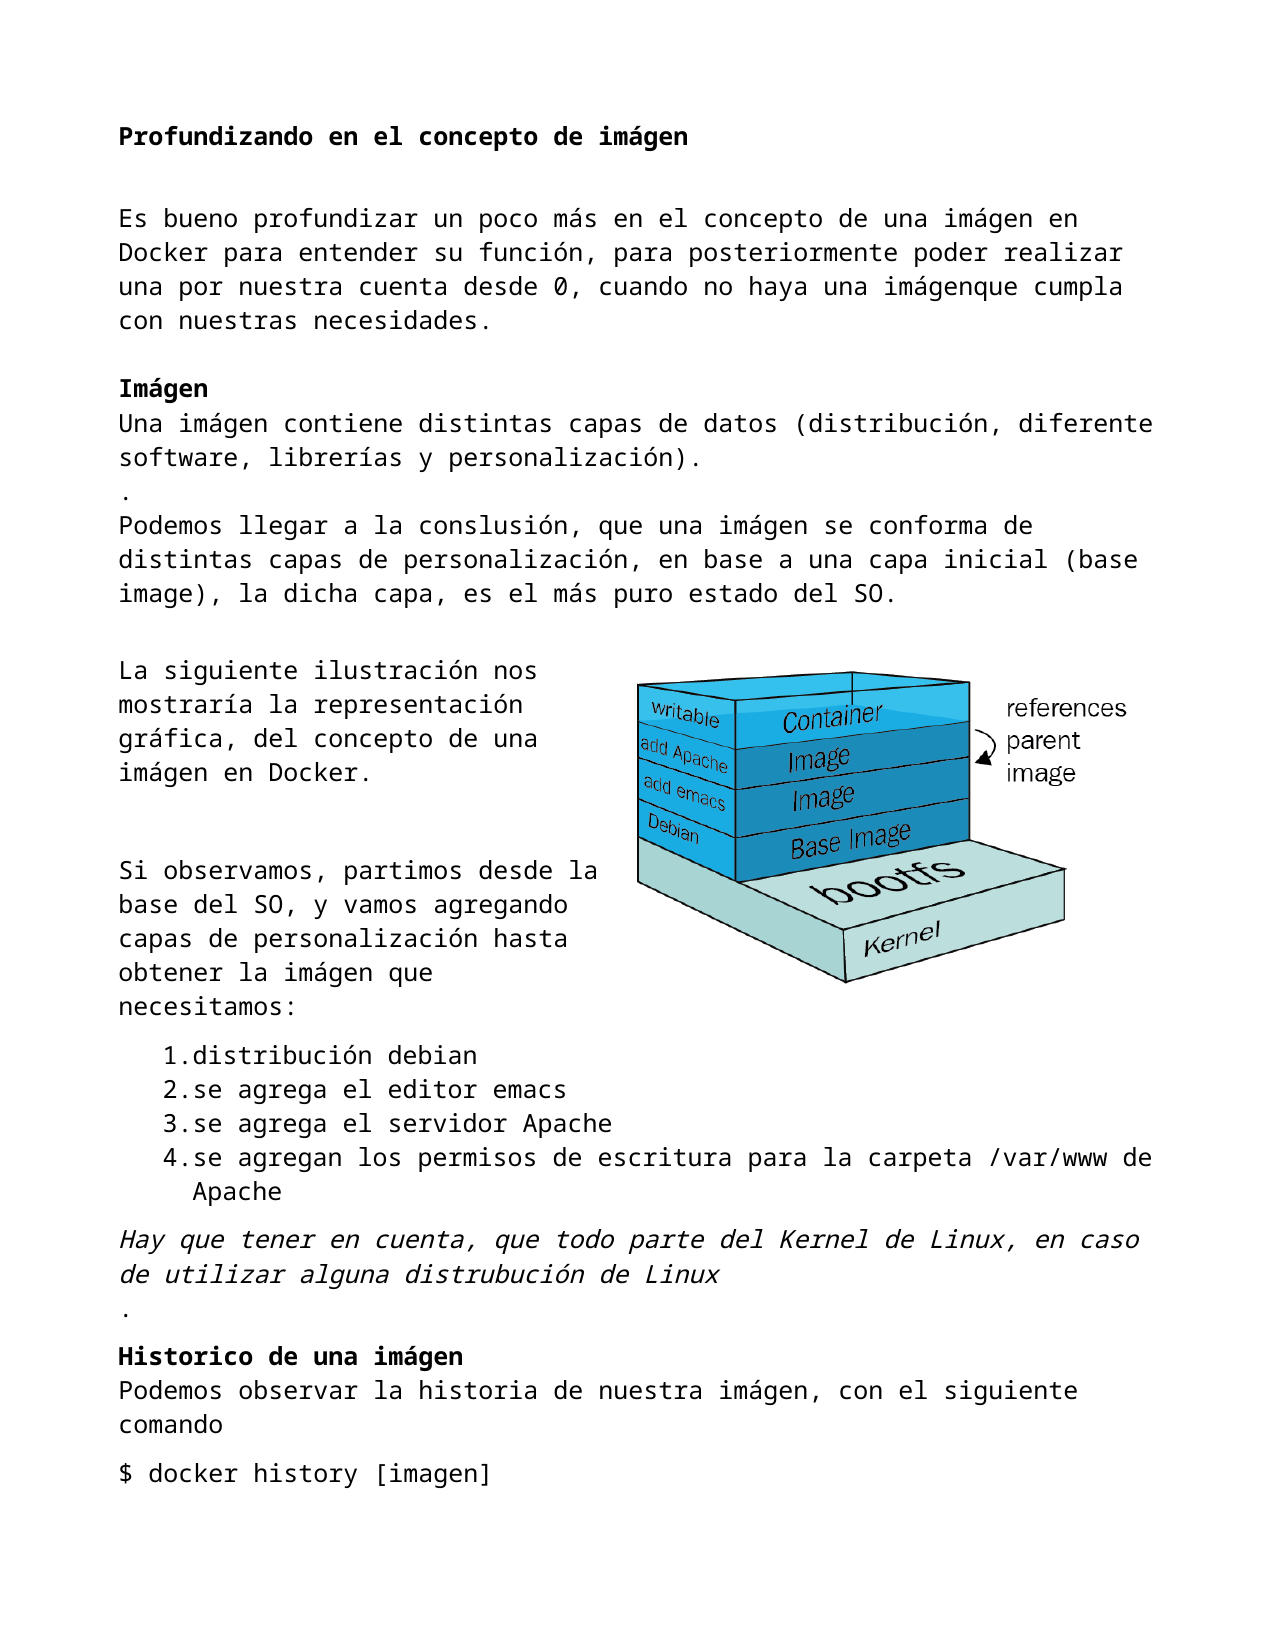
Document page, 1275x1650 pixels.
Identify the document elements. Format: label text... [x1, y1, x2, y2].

picture [618, 652, 1145, 1001]
list se agrega el editor emacs [162, 1071, 1157, 1105]
text Profundizando en el concepto de imágen [118, 118, 1157, 152]
text $ docker history [imagen] [118, 1456, 1157, 1490]
list se agrega el servidor Apache [162, 1105, 1157, 1139]
list se agregan los permisos de escritura para la carpeta /var/www de Apache [162, 1139, 1157, 1208]
list distribución debian [162, 1037, 1157, 1071]
text Historico de una imágen Podemos observar la historia de nuestra imágen, con el siguiente comando [118, 1339, 1157, 1441]
text Si observamos, partimos desde la base del SO, y vamos agregando capas de personalización hasta obtener la imágen que necesitamos: [118, 852, 1157, 1023]
text Es bueno profundizar un poco más en el concepto de una imágen en Docker para entender su función, para posteriormente poder realizar una por nuestra cuenta desde 0, cuando no haya una imágenque cumpla con nuestras necesidades. Imágen Una imágen contiene distintas capas de datos (distribución, diferente software, librerías y personalización). . Podemos llegar a la conslusión, que una imágen se conforma de distintas capas de personalización, en base a una capa inicial (base image), la dicha capa, es el más puro estado del SO. [118, 167, 1157, 638]
text La siguiente ilustración nos mostraría la representación gráfica, del concepto de una imágen en Docker. [118, 653, 618, 789]
text Hay que tener en cuenta, que todo parte del Kernel de Linux, en caso de utilizar alguna distrubución de Linux . [118, 1222, 1157, 1324]
